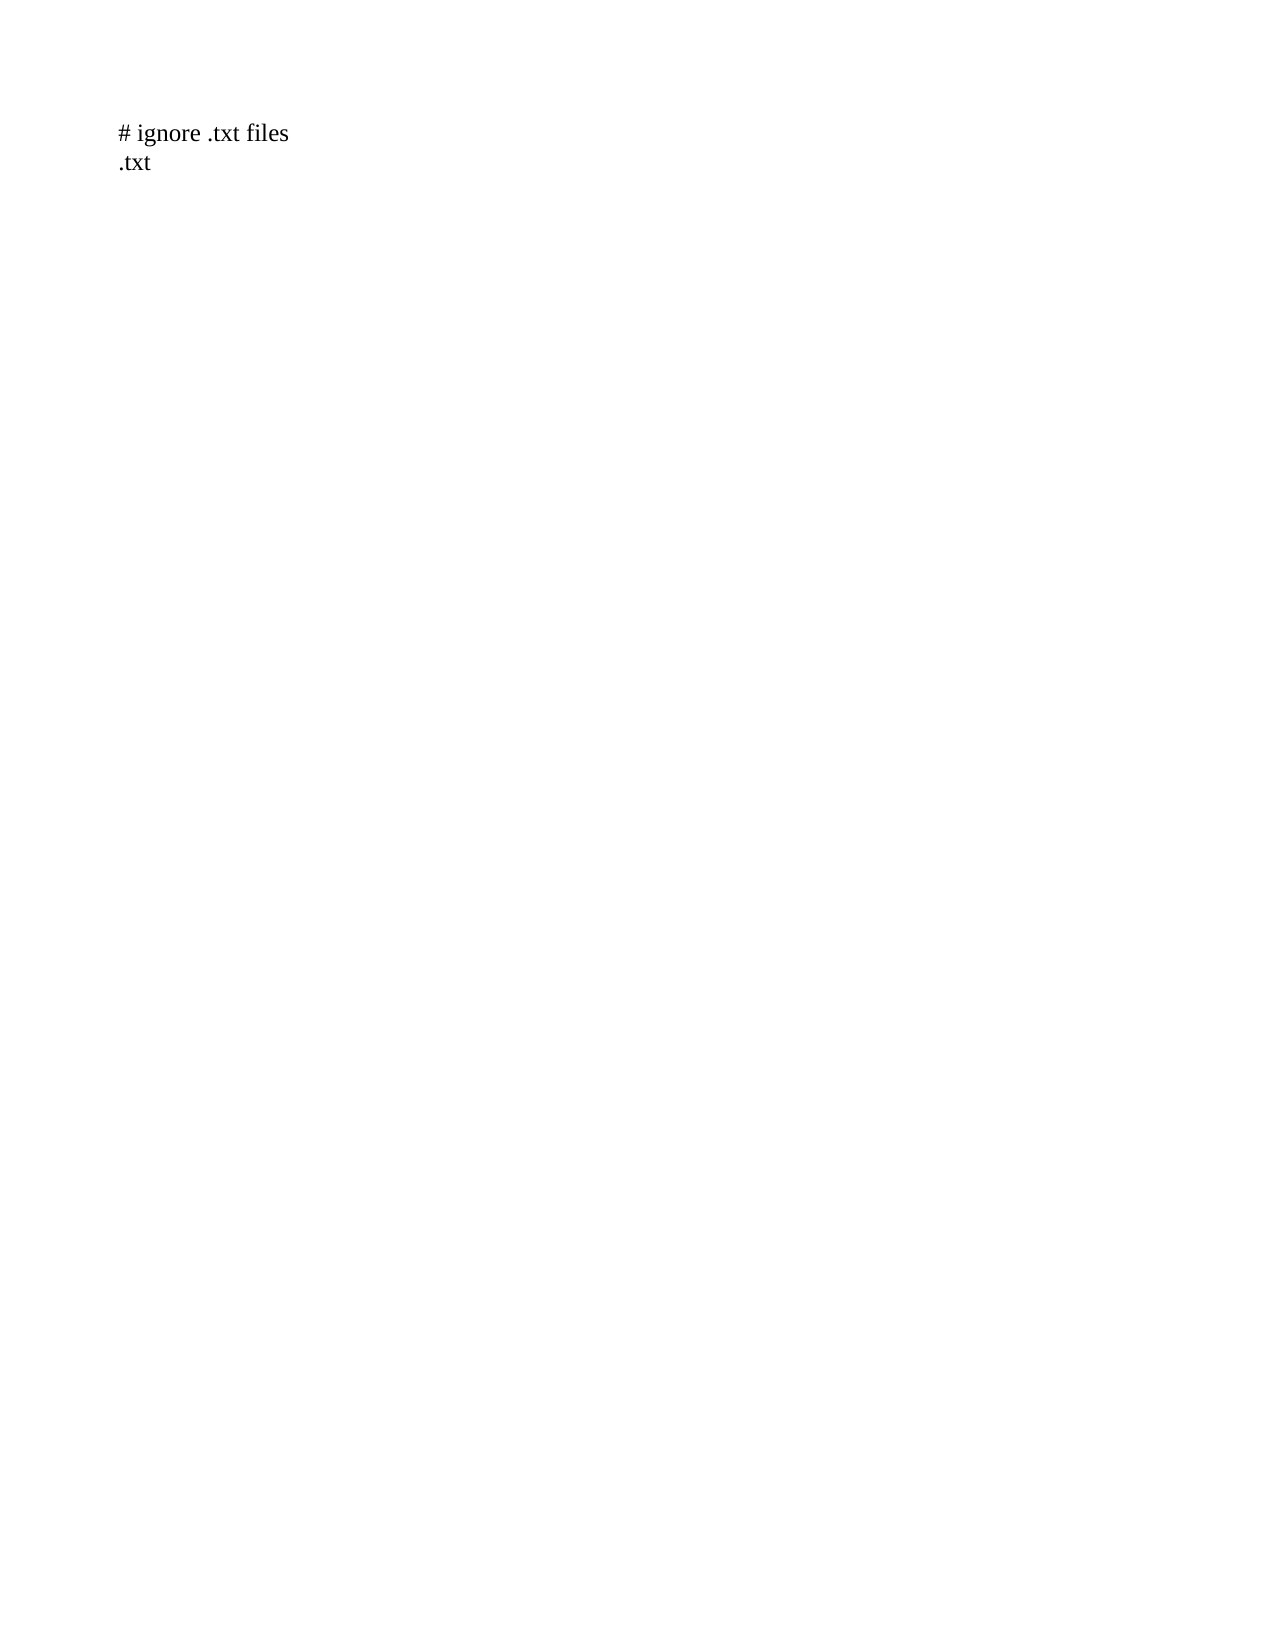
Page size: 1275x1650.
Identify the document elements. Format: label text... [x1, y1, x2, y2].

text .txt [118, 147, 1157, 176]
text # ignore .txt files [118, 118, 1157, 147]
